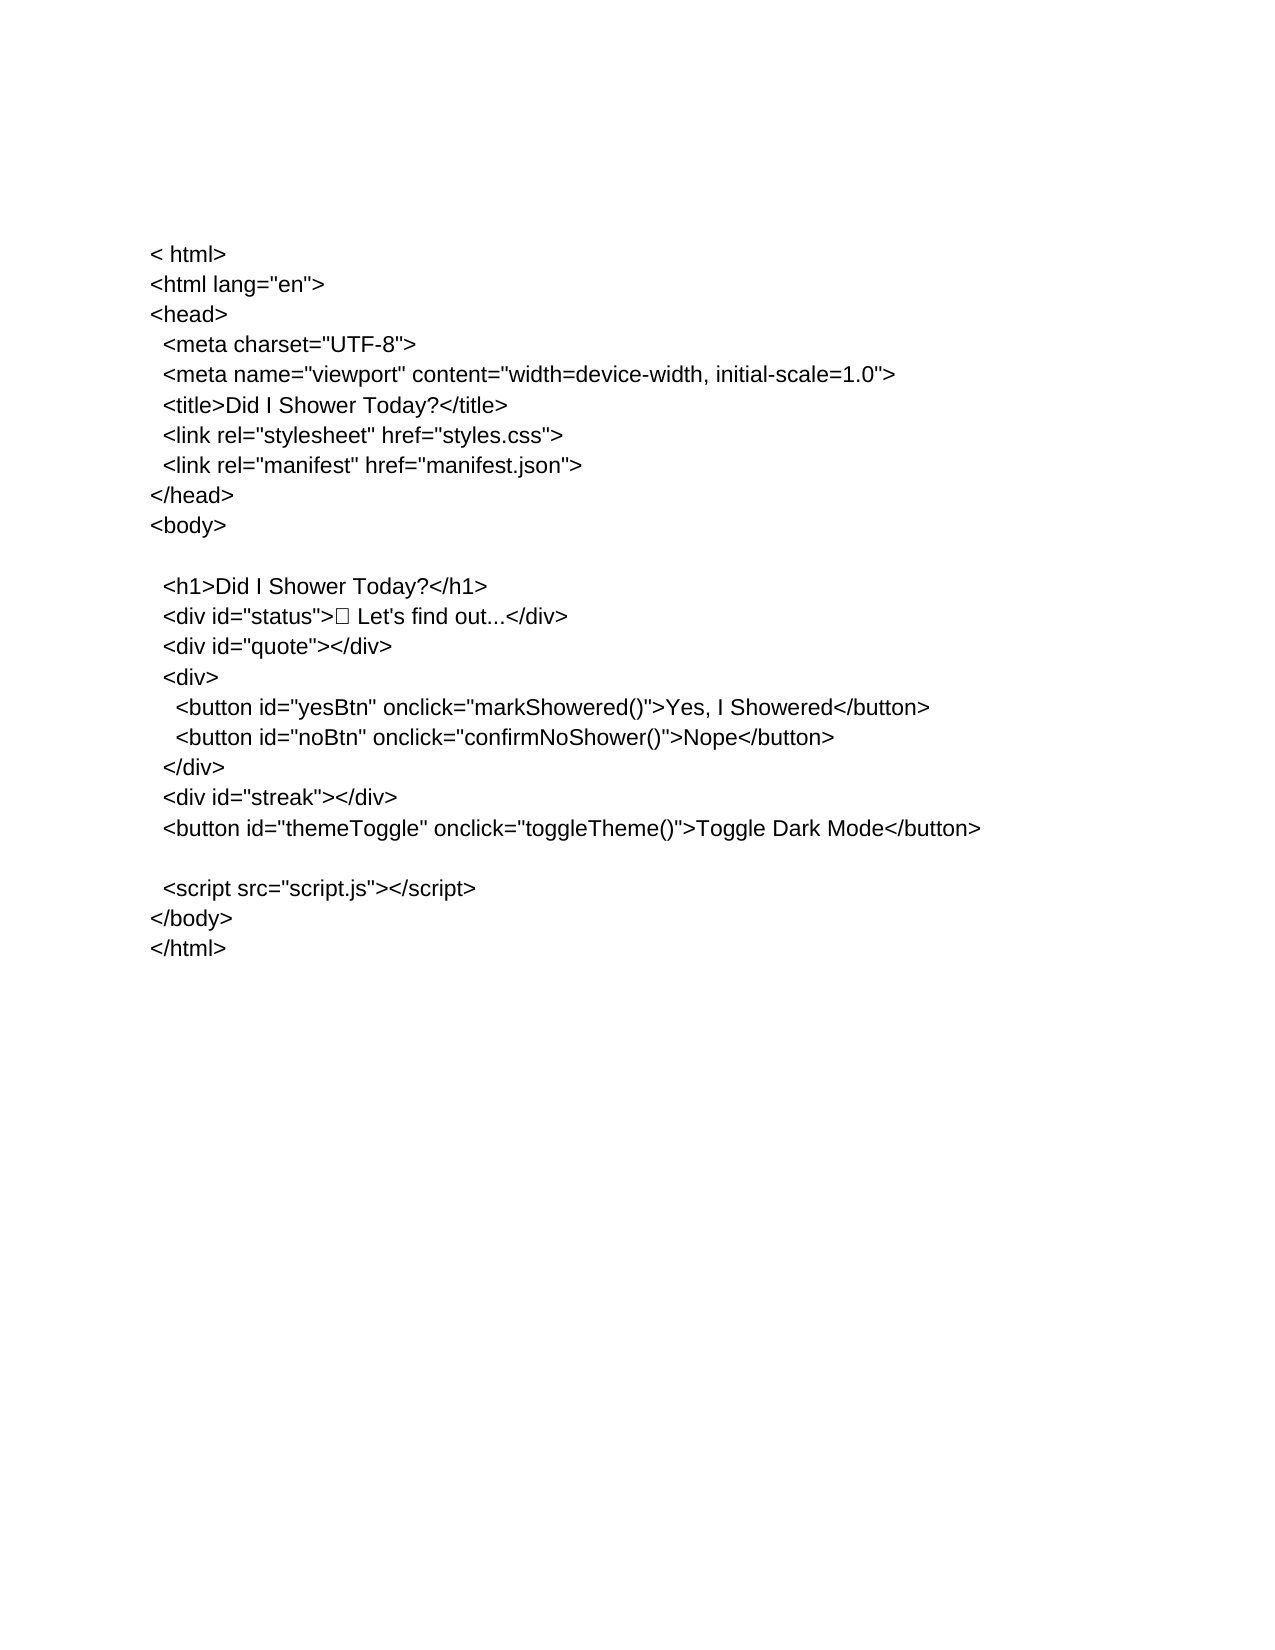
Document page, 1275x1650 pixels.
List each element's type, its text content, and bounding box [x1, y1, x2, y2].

text <link rel="manifest" href="manifest.json"> [150, 452, 1125, 478]
text <html lang="en"> [150, 271, 1125, 297]
text <h1>Did I Shower Today?</h1> [150, 573, 1125, 599]
text <body> [150, 512, 1125, 539]
text <link rel="stylesheet" href="styles.css"> [150, 422, 1125, 448]
text <title>Did I Shower Today?</title> [150, 392, 1125, 418]
text <meta charset="UTF-8"> [150, 331, 1125, 358]
text <head> [150, 301, 1125, 327]
text <meta name="viewport" content="width=device-width, initial-scale=1.0"> [150, 361, 1125, 388]
text </head> [150, 482, 1125, 509]
text <button id="noBtn" onclick="confirmNoShower()">Nope</button> [150, 724, 1125, 750]
text <script src="script.js"></script> [150, 875, 1125, 901]
text <button id="yesBtn" onclick="markShowered()">Yes, I Showered</button> [150, 694, 1125, 720]
text <div id="streak"></div> [150, 784, 1125, 811]
text </html> [150, 935, 1125, 962]
text <div id="quote"></div> [150, 633, 1125, 660]
text <div> [150, 663, 1125, 690]
text </body> [150, 905, 1125, 932]
text < html> [150, 241, 1125, 267]
text <div id="status">🤔 Let's find out...</div> [150, 603, 1125, 629]
text <button id="themeToggle" onclick="toggleTheme()">Toggle Dark Mode</button> [150, 814, 1125, 841]
text </div> [150, 754, 1125, 781]
